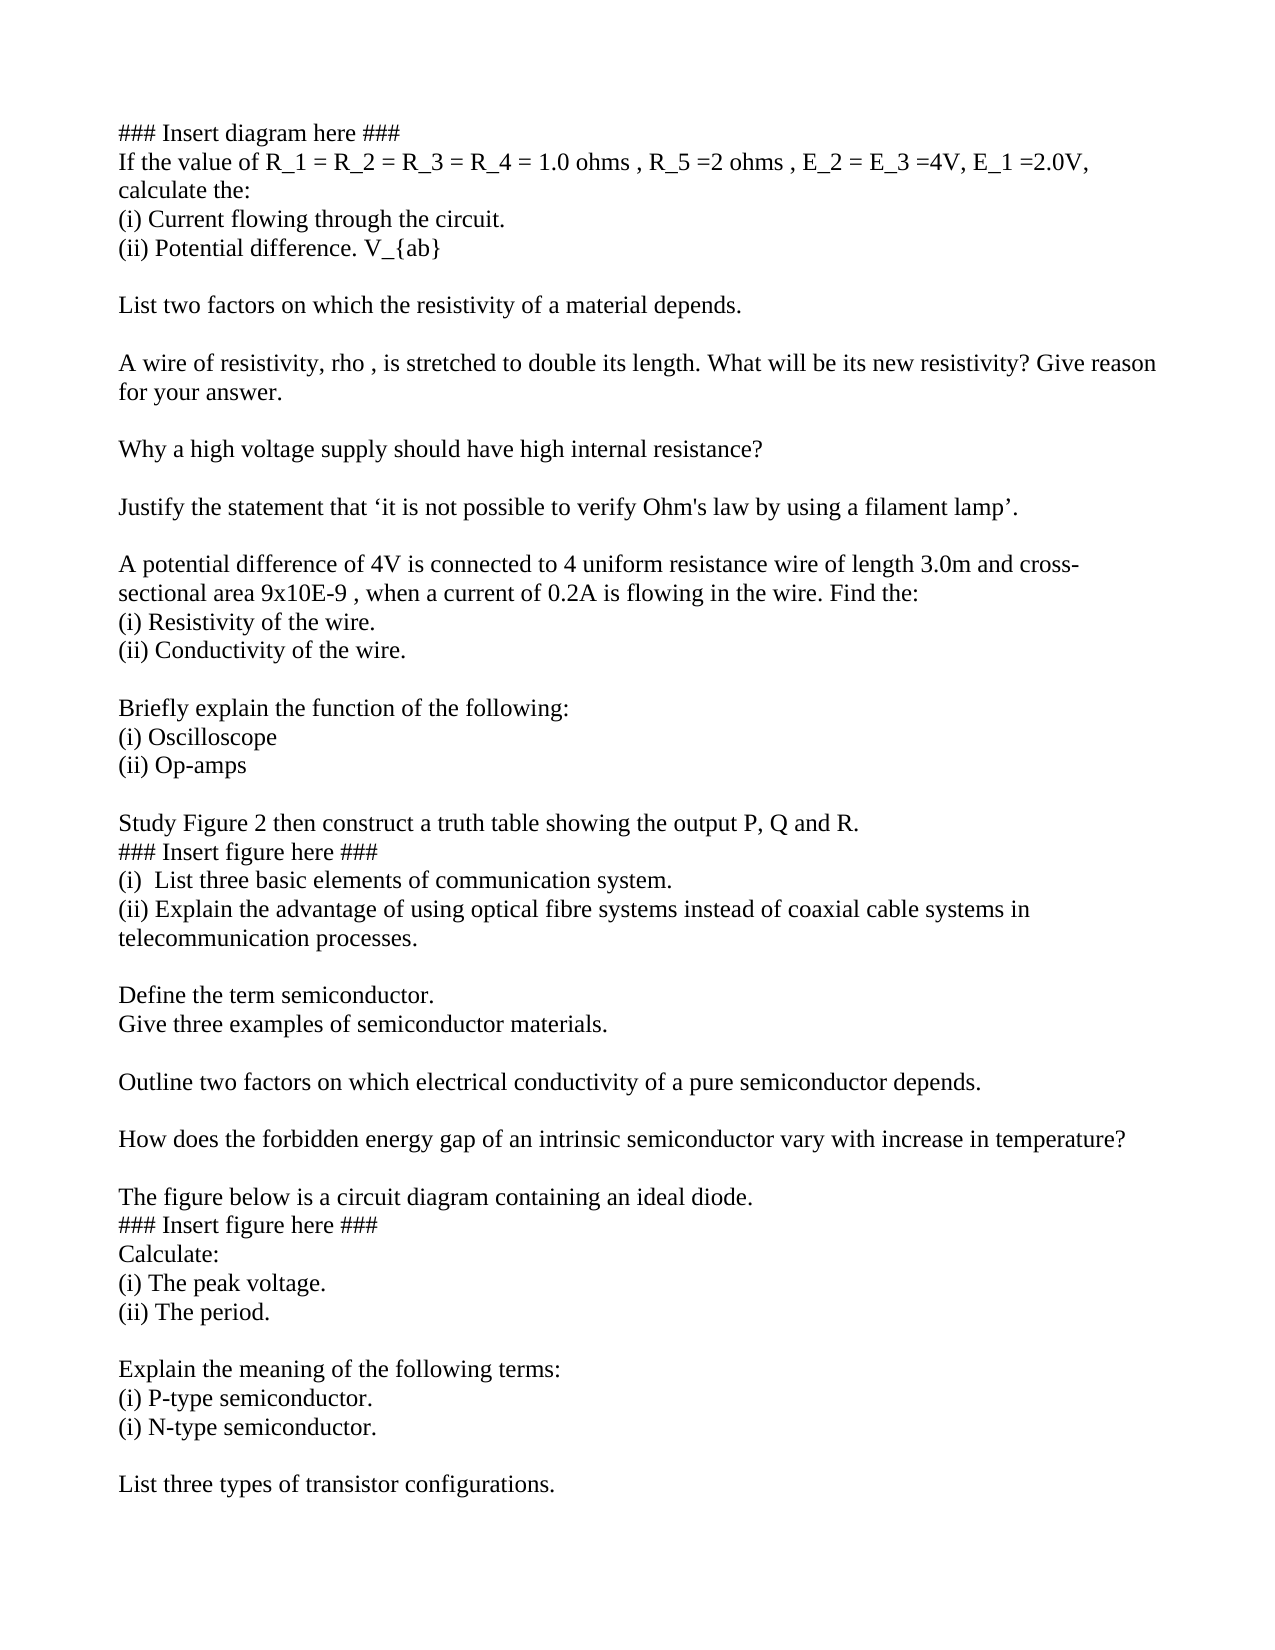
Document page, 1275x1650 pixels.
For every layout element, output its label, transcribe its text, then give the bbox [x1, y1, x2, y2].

text (i) List three basic elements of communication system. [118, 866, 1157, 894]
text A potential difference of 4V is connected to 4 uniform resistance wire of length 3.0m and cross-sectional area 9x10E-9 , when a current of 0.2A is flowing in the wire. Find the: [118, 549, 1157, 607]
text How does the forbidden energy gap of an intrinsic semiconductor vary with increase in temperature? [118, 1124, 1157, 1153]
text ### Insert diagram here ### [118, 118, 1157, 147]
text (i) Resistivity of the wire. [118, 607, 1157, 636]
text List two factors on which the resistivity of a material depends. [118, 291, 1157, 319]
text (i) The peak voltage. [118, 1268, 1157, 1297]
text (i) N-type semiconductor. [118, 1412, 1157, 1441]
text A wire of resistivity, rho , is stretched to double its length. What will be its new resistivity? Give reason for your answer. [118, 348, 1157, 406]
text (i) Oscilloscope [118, 722, 1157, 751]
text Give three examples of semiconductor materials. [118, 1009, 1157, 1038]
text Briefly explain the function of the following: [118, 693, 1157, 722]
text Outline two factors on which electrical conductivity of a pure semiconductor depends. [118, 1067, 1157, 1096]
text (ii) The period. [118, 1297, 1157, 1326]
text (i) Current flowing through the circuit. [118, 204, 1157, 233]
text Define the term semiconductor. [118, 981, 1157, 1009]
text (ii) Explain the advantage of using optical fibre systems instead of coaxial cable systems in telecommunication processes. [118, 894, 1157, 952]
text ### Insert figure here ### [118, 837, 1157, 866]
text Explain the meaning of the following terms: [118, 1354, 1157, 1383]
text (ii) Potential difference. V_{ab} [118, 233, 1157, 262]
text Study Figure 2 then construct a truth table showing the output P, Q and R. [118, 808, 1157, 837]
text (i) P-type semiconductor. [118, 1383, 1157, 1412]
text ### Insert figure here ### [118, 1211, 1157, 1239]
text Justify the statement that ‘it is not possible to verify Ohm's law by using a filament lamp’. [118, 492, 1157, 521]
text If the value of R_1 = R_2 = R_3 = R_4 = 1.0 ohms , R_5 =2 ohms , E_2 = E_3 =4V, E_1 =2.0V, calculate the: [118, 147, 1157, 204]
text Why a high voltage supply should have high internal resistance? [118, 434, 1157, 463]
text Calculate: [118, 1239, 1157, 1268]
text The figure below is a circuit diagram containing an ideal diode. [118, 1182, 1157, 1211]
text (ii) Conductivity of the wire. [118, 636, 1157, 664]
text (ii) Op-amps [118, 751, 1157, 779]
text List three types of transistor configurations. [118, 1469, 1157, 1498]
